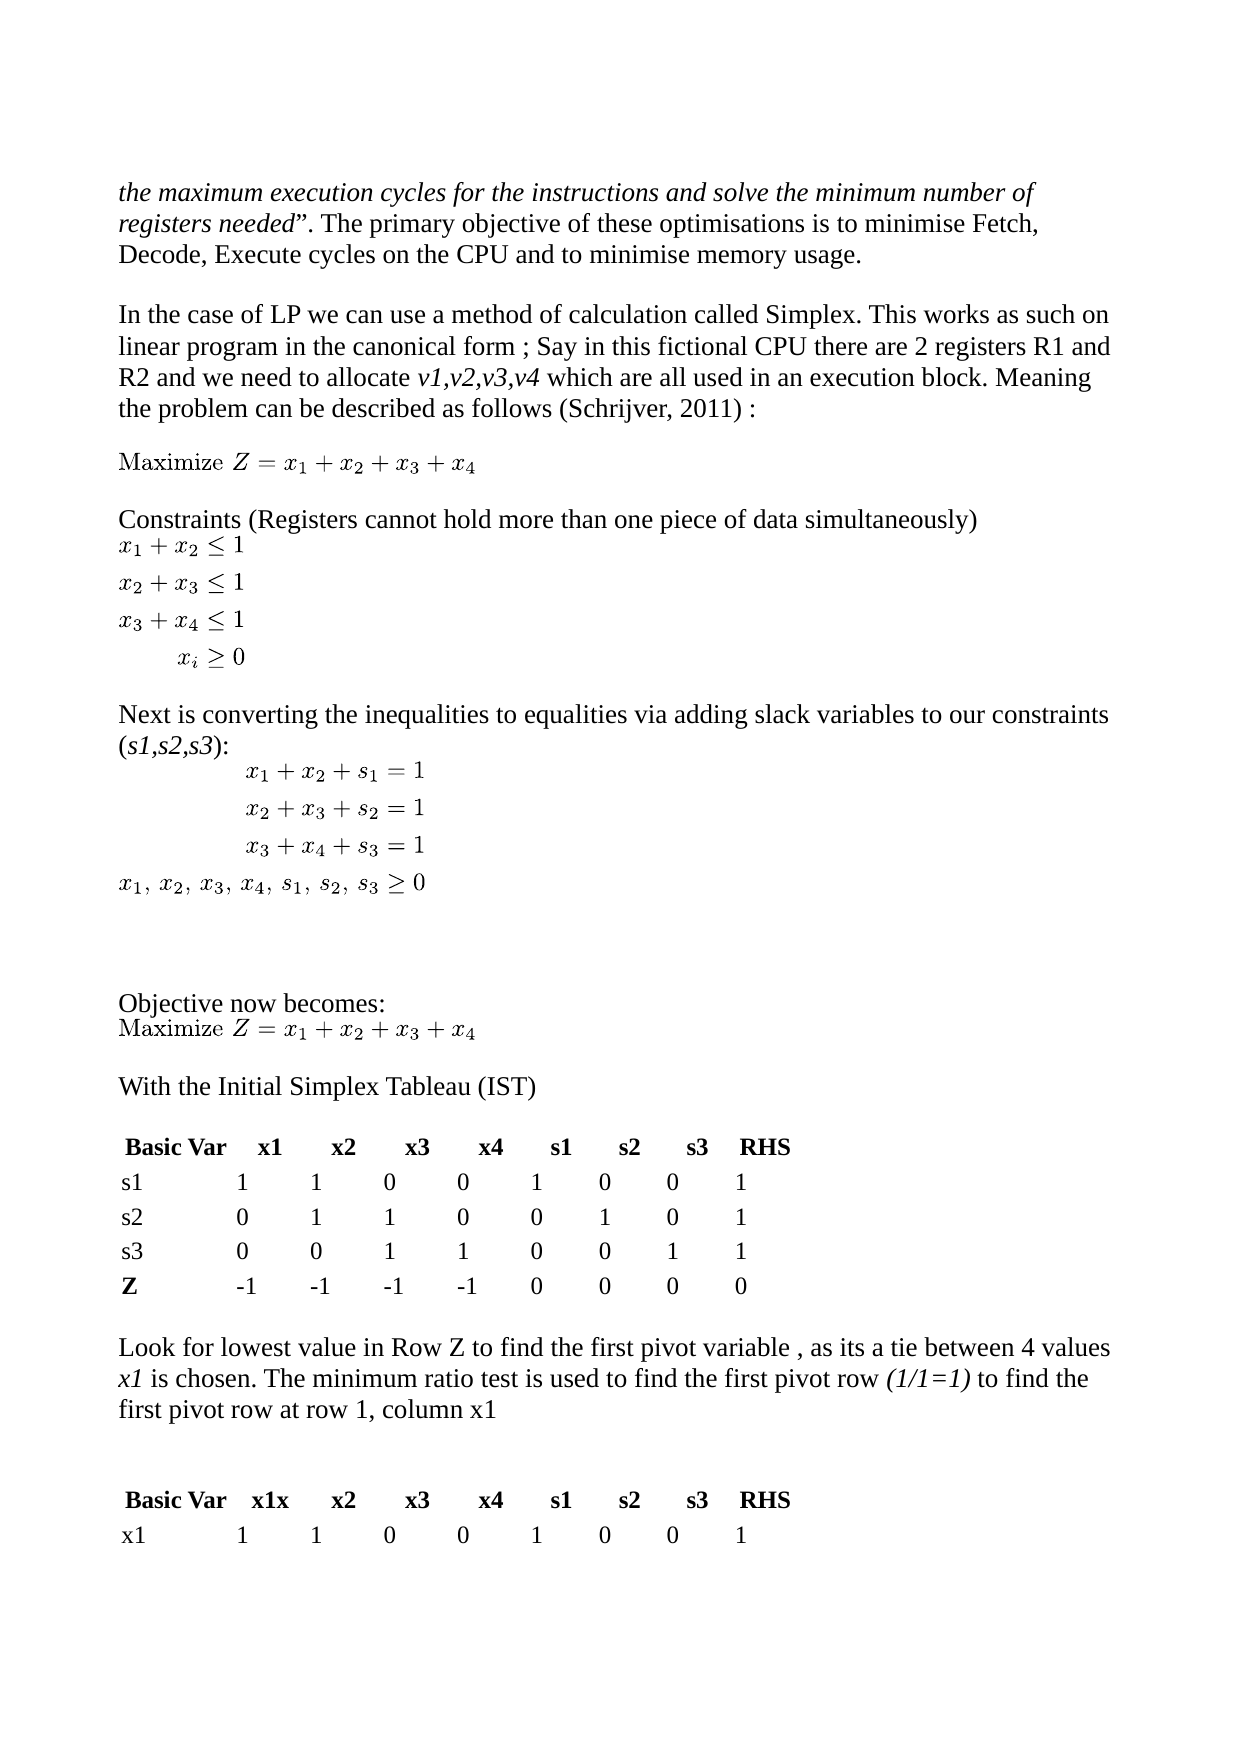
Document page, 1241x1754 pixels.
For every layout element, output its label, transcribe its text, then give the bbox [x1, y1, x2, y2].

table_cell 0 [664, 1164, 732, 1199]
table_cell 1 [307, 1517, 380, 1551]
table_cell 1 [307, 1164, 380, 1199]
table_cell 1 [233, 1164, 307, 1199]
table_cell 1 [732, 1199, 799, 1233]
table_cell 1 [596, 1199, 663, 1233]
table_cell 1 [528, 1164, 596, 1199]
table_cell 0 [596, 1517, 663, 1551]
table_cell -1 [454, 1268, 527, 1302]
table_cell 0 [380, 1164, 454, 1199]
text Next is converting the inequalities to equalities via adding slack variables to our constraints [118, 698, 1122, 729]
table_header s1 [528, 1130, 596, 1164]
table_cell 0 [528, 1199, 596, 1233]
table_cell 0 [380, 1517, 454, 1551]
table_cell 1 [380, 1233, 454, 1268]
table_cell 0 [596, 1164, 663, 1199]
table_cell 0 [528, 1233, 596, 1268]
table_cell 0 [454, 1164, 527, 1199]
table_header RHS [732, 1130, 799, 1164]
text (s1​,s2​,s3): [118, 729, 1122, 760]
table_header x2 [307, 1482, 380, 1517]
table_cell 0 [454, 1517, 527, 1551]
table_cell 0 [454, 1199, 527, 1233]
table_cell 1 [732, 1233, 799, 1268]
table_cell 0 [596, 1233, 663, 1268]
table_header Basic Var [118, 1130, 233, 1164]
table_cell Z [118, 1268, 233, 1302]
table_cell 1 [664, 1233, 732, 1268]
table_header x1 [233, 1130, 307, 1164]
table_header s3 [664, 1130, 732, 1164]
table_cell s1 [118, 1164, 233, 1199]
table_header x4 [454, 1130, 527, 1164]
table_header x3 [380, 1130, 454, 1164]
table_cell 0 [596, 1268, 663, 1302]
table_cell 0 [664, 1199, 732, 1233]
table_header x2 [307, 1130, 380, 1164]
text Look for lowest value in Row Z to find the first pivot variable , as its a tie between 4 values x1 is chosen. The minimum ratio test is used to find the first pivot row (1/1​=1) to find the first pivot row at row 1, column x1 [118, 1331, 1122, 1425]
table_cell 0 [528, 1268, 596, 1302]
table_cell 1 [307, 1199, 380, 1233]
table_header s2 [596, 1130, 663, 1164]
table_header s3 [664, 1482, 732, 1517]
table_cell -1 [380, 1268, 454, 1302]
table_cell -1 [307, 1268, 380, 1302]
table_cell 0 [233, 1233, 307, 1268]
table_header s1 [528, 1482, 596, 1517]
table_cell s3 [118, 1233, 233, 1268]
table_cell 1 [233, 1517, 307, 1551]
table_header s2 [596, 1482, 663, 1517]
text With the Initial Simplex Tableau (IST) [118, 1070, 1122, 1101]
table_header RHS [732, 1482, 799, 1517]
table_cell 0 [307, 1233, 380, 1268]
table_cell s2 [118, 1199, 233, 1233]
table_cell 1 [380, 1199, 454, 1233]
table_cell 1 [454, 1233, 527, 1268]
text the maximum execution cycles for the instructions and solve the minimum number of registers needed”. The primary objective of these optimisations is to minimise Fetch, Decode, Execute cycles on the CPU and to minimise memory usage. [118, 176, 1122, 270]
text In the case of LP we can use a method of calculation called Simplex. This works as such on linear program in the canonical form ; Say in this fictional CPU there are 2 registers R1 and R2 and we need to allocate v1​,v2​,v3​,v4 which are all used in an execution block. Meaning the problem can be described as follows (Schrijver, 2011) : [118, 298, 1122, 423]
table_cell 0 [664, 1517, 732, 1551]
table_header x4 [454, 1482, 527, 1517]
table_cell 0 [233, 1199, 307, 1233]
table_header x3 [380, 1482, 454, 1517]
table_header Basic Var [118, 1482, 233, 1517]
table_cell 1 [528, 1517, 596, 1551]
table_cell 1 [732, 1164, 799, 1199]
table_cell -1 [233, 1268, 307, 1302]
table_cell 1 [732, 1517, 799, 1551]
table_cell 0 [732, 1268, 799, 1302]
text Objective now becomes: [118, 987, 1122, 1018]
table_header x1x [233, 1482, 307, 1517]
text Constraints (Registers cannot hold more than one piece of data simultaneously) [118, 504, 1122, 535]
table_cell 0 [664, 1268, 732, 1302]
table_cell x1 [118, 1517, 233, 1551]
